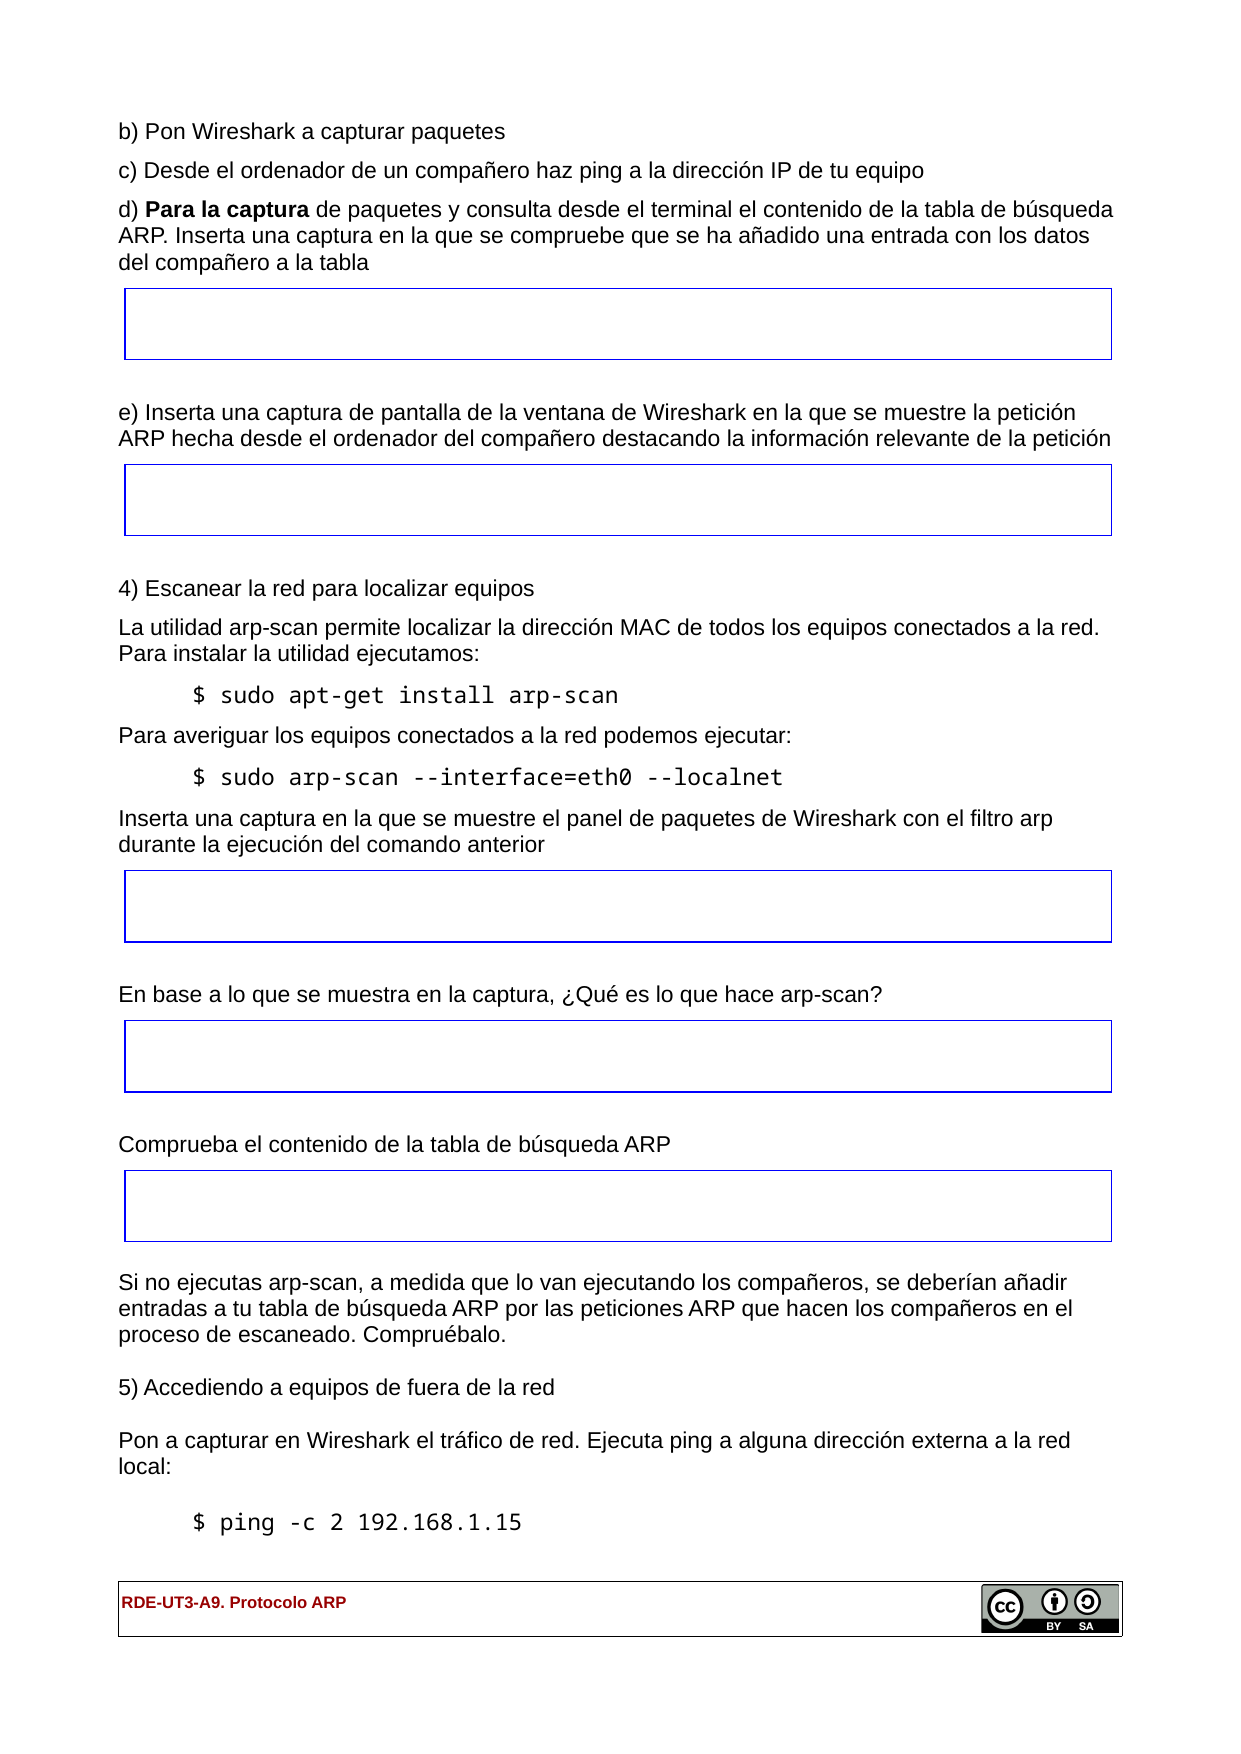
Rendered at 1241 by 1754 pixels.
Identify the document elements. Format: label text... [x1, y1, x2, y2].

text Pon a capturar en Wireshark el tráfico de red. Ejecuta ping a alguna dirección externa a la red local: [118, 1427, 1122, 1479]
picture [981, 1584, 1119, 1633]
text Inserta una captura en la que se muestre el panel de paquetes de Wireshark con el filtro arp durante la ejecución del comando anterior [118, 805, 1122, 858]
text b) Pon Wireshark a capturar paquetes [118, 118, 1122, 144]
table_header [126, 465, 1111, 535]
text En base a lo que se muestra en la captura, ¿Qué es lo que hace arp-scan? [118, 981, 1122, 1008]
text e) Inserta una captura de pantalla de la ventana de Wireshark en la que se muestre la petición ARP hecha desde el ordenador del compañero destacando la información relevante de la petición [118, 398, 1122, 451]
text c) Desde el ordenador de un compañero haz ping a la dirección IP de tu equipo [118, 157, 1122, 183]
text d) Para la captura de paquetes y consulta desde el terminal el contenido de la tabla de búsqueda ARP. Inserta una captura en la que se compruebe que se ha añadido una entrada con los datos del compañero a la tabla [118, 196, 1122, 275]
text Si no ejecutas arp-scan, a medida que lo van ejecutando los compañeros, se deberían añadir entradas a tu tabla de búsqueda ARP por las peticiones ARP que hacen los compañeros en el proceso de escaneado. Compruébalo. [118, 1269, 1122, 1348]
text $ sudo apt-get install arp-scan [192, 679, 1122, 710]
text Comprueba el contenido de la tabla de búsqueda ARP [118, 1131, 1122, 1158]
text 4) Escanear la red para localizar equipos [118, 575, 1122, 601]
text La utilidad arp-scan permite localizar la dirección MAC de todos los equipos conectados a la red. Para instalar la utilidad ejecutamos: [118, 613, 1122, 666]
table_header [126, 871, 1111, 941]
table_header [126, 289, 1111, 358]
table_header [126, 1171, 1111, 1241]
text $ sudo arp-scan --interface=eth0 --localnet [192, 761, 1122, 793]
table_header [126, 1021, 1111, 1091]
text Para averiguar los equipos conectados a la red podemos ejecutar: [118, 722, 1122, 749]
text $ ping -c 2 192.168.1.15 [192, 1506, 1122, 1537]
text 5) Accediendo a equipos de fuera de la red [118, 1374, 1122, 1400]
